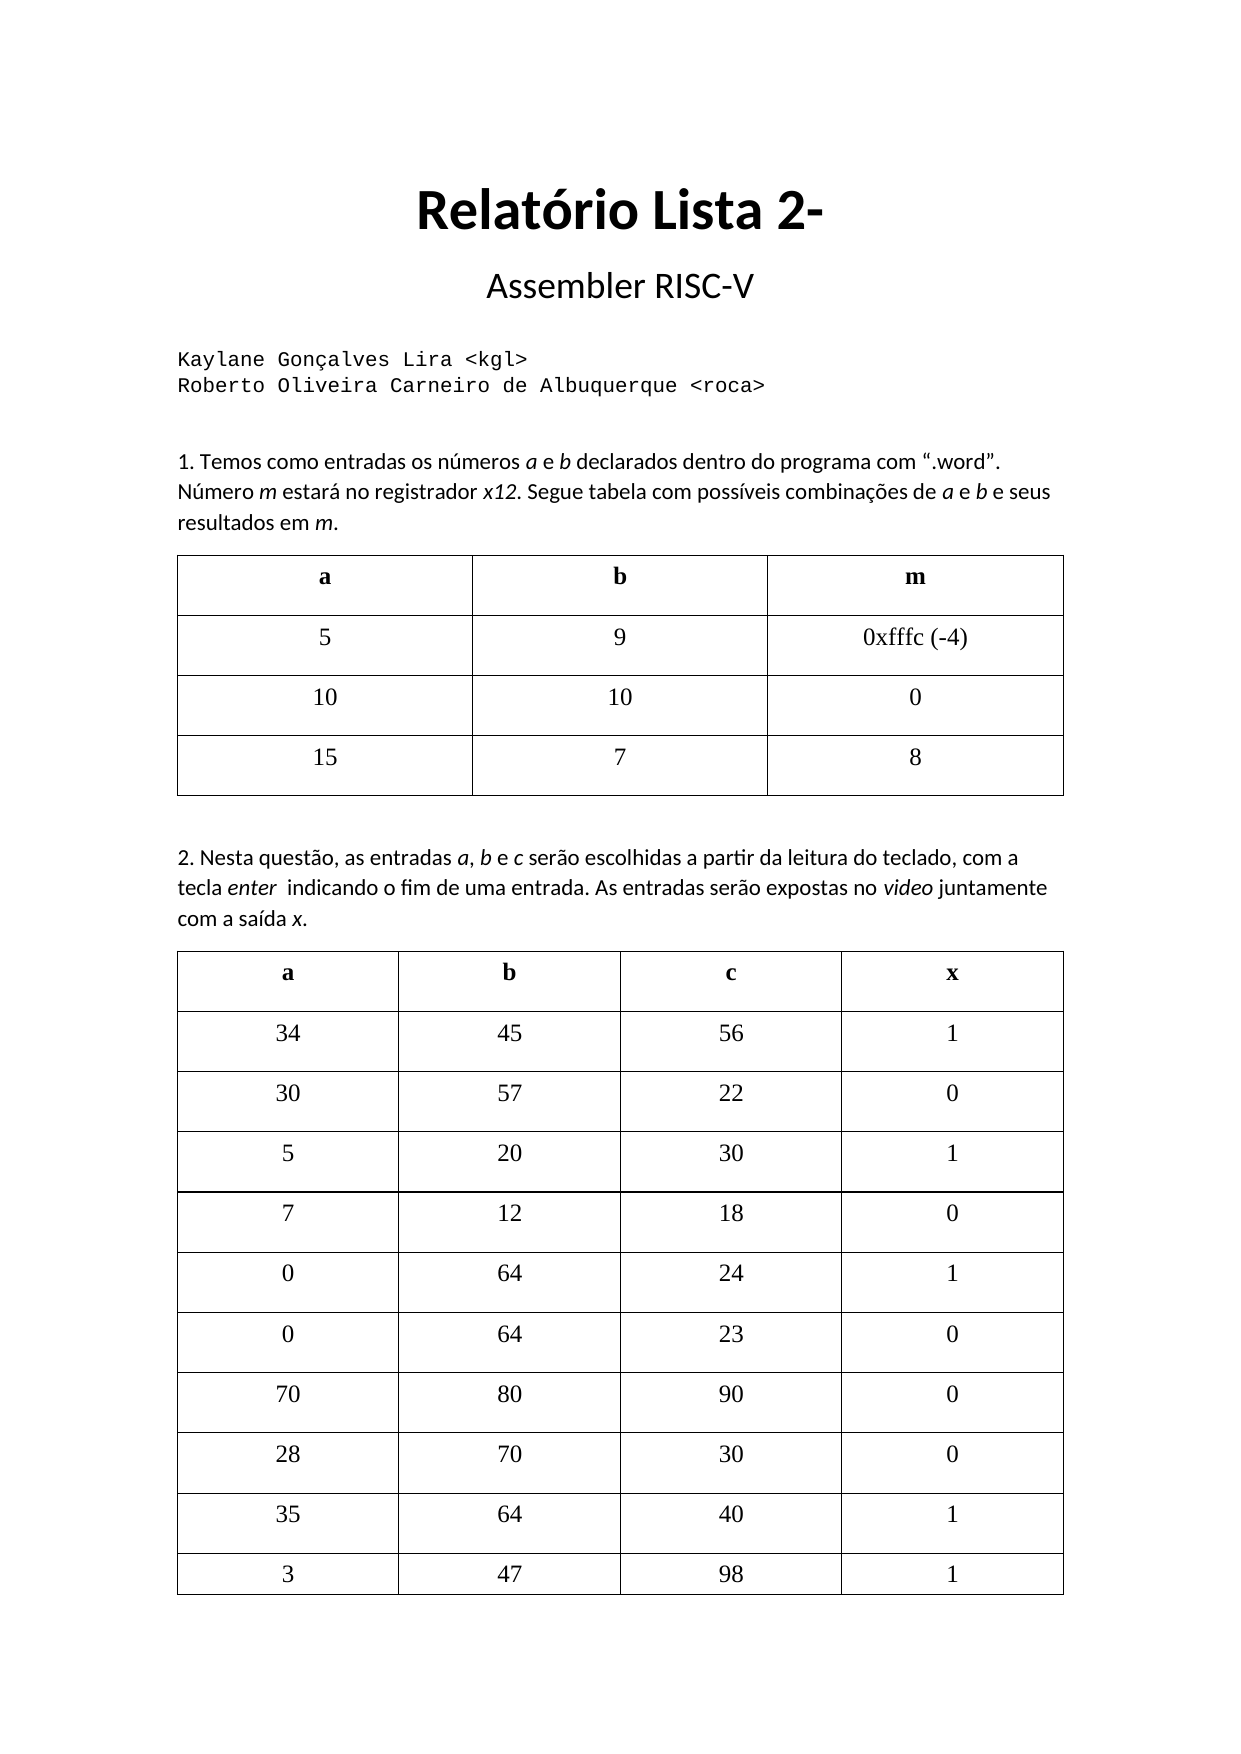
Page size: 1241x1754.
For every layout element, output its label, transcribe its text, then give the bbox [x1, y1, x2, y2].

table_cell 0 [842, 1373, 1063, 1432]
table_header m [768, 556, 1063, 615]
table_cell 0xfffc (-4) [768, 616, 1063, 675]
table_cell 20 [399, 1132, 620, 1191]
table_cell 90 [621, 1373, 841, 1432]
table_cell 0 [768, 676, 1063, 735]
table_cell 24 [621, 1253, 841, 1312]
subtitle Assembler RISC-V [177, 262, 1063, 308]
table_cell 70 [399, 1433, 620, 1492]
text Kaylane Gonçalves Lira <kgl> [177, 349, 1063, 373]
table_cell 35 [178, 1494, 398, 1553]
table_cell 45 [399, 1012, 620, 1071]
table_cell 70 [178, 1373, 398, 1432]
table_cell 10 [473, 676, 767, 735]
table_header b [399, 952, 620, 1011]
table_cell 0 [178, 1313, 398, 1372]
table_cell 57 [399, 1072, 620, 1131]
table_cell 1 [842, 1132, 1063, 1191]
table_cell 47 [399, 1554, 620, 1594]
table_cell 98 [621, 1554, 841, 1594]
table_cell 28 [178, 1433, 398, 1492]
text Roberto Oliveira Carneiro de Albuquerque <roca> [177, 375, 1063, 399]
table_cell 80 [399, 1373, 620, 1432]
table_cell 30 [178, 1072, 398, 1131]
table_cell 40 [621, 1494, 841, 1553]
table_cell 18 [621, 1193, 841, 1252]
text 2. Nesta questão, as entradas a, b e c serão escolhidas a partir da leitura do teclado, com a tecla enter indicando o fim de uma entrada. As entradas serão expostas no video juntamente com a saída x. [177, 843, 1063, 932]
table_cell 1 [842, 1253, 1063, 1312]
table_cell 3 [178, 1554, 398, 1594]
table_cell 0 [842, 1313, 1063, 1372]
table_cell 8 [768, 736, 1063, 795]
table_cell 0 [842, 1072, 1063, 1131]
table_cell 1 [842, 1554, 1063, 1594]
table_cell 64 [399, 1253, 620, 1312]
table_cell 5 [178, 616, 472, 675]
table_header a [178, 952, 398, 1011]
table_cell 0 [178, 1253, 398, 1312]
table_cell 30 [621, 1132, 841, 1191]
table_header c [621, 952, 841, 1011]
table_cell 30 [621, 1433, 841, 1492]
table_cell 1 [842, 1012, 1063, 1071]
table_cell 0 [842, 1433, 1063, 1492]
table_cell 7 [473, 736, 767, 795]
table_cell 0 [842, 1193, 1063, 1252]
table_cell 64 [399, 1313, 620, 1372]
table_cell 5 [178, 1132, 398, 1191]
table_cell 12 [399, 1193, 620, 1252]
table_header b [473, 556, 767, 615]
table_cell 64 [399, 1494, 620, 1553]
table_cell 1 [842, 1494, 1063, 1553]
title Relatório Lista 2- [177, 173, 1063, 244]
table_cell 23 [621, 1313, 841, 1372]
table_cell 15 [178, 736, 472, 795]
table_header x [842, 952, 1063, 1011]
table_cell 10 [178, 676, 472, 735]
text 1. Temos como entradas os números a e b declarados dentro do programa com “.word”. Número m estará no registrador x12. Segue tabela com possíveis combinações de a e b e seus resultados em m. [177, 447, 1063, 536]
table_cell 9 [473, 616, 767, 675]
table_cell 56 [621, 1012, 841, 1071]
table_cell 22 [621, 1072, 841, 1131]
table_header a [178, 556, 472, 615]
table_cell 7 [178, 1193, 398, 1252]
table_cell 34 [178, 1012, 398, 1071]
